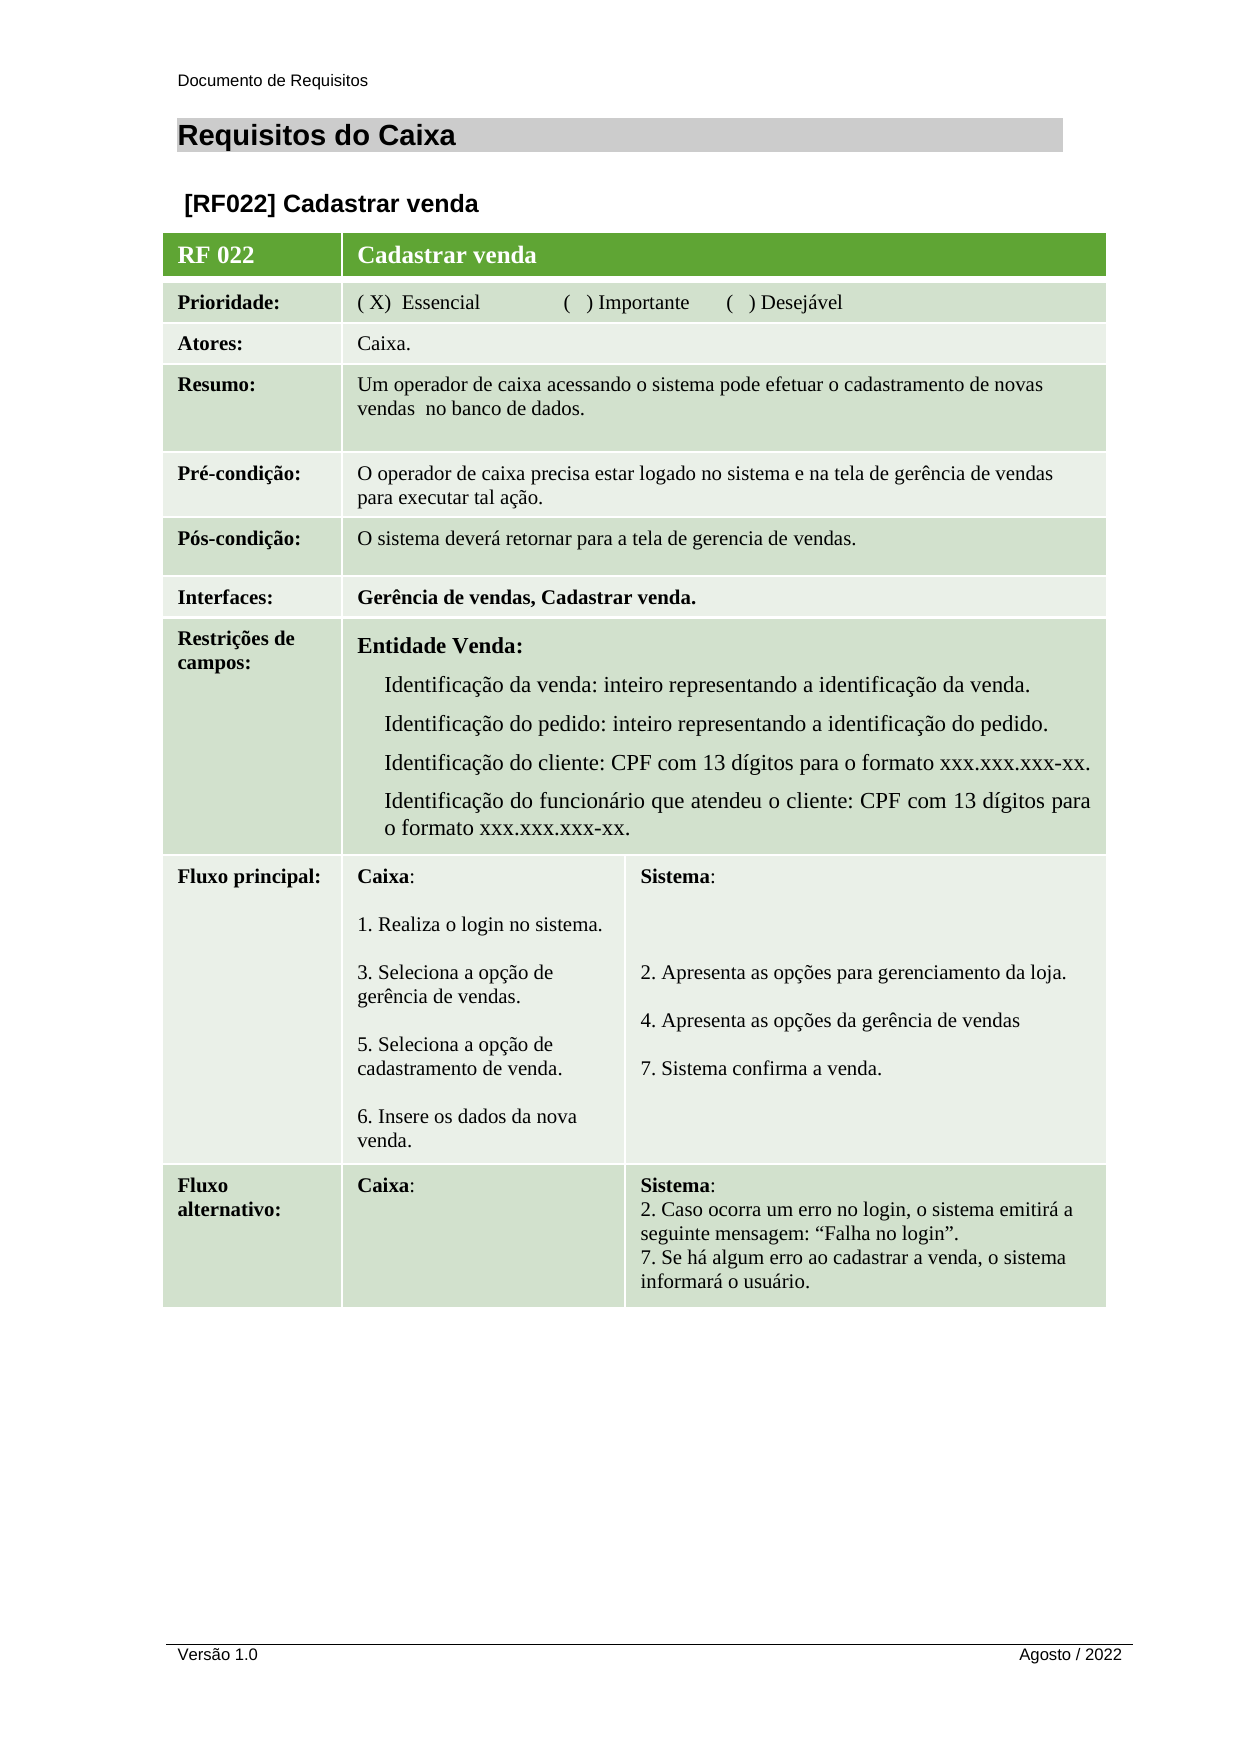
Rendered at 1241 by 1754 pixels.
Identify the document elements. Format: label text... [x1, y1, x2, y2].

table_cell Pós-condição: [163, 518, 341, 575]
table_cell Um operador de caixa acessando o sistema pode efetuar o cadastramento de novas vendas no banco de dados. [343, 365, 1106, 451]
table_cell O sistema deverá retornar para a tela de gerencia de vendas. [343, 518, 1106, 575]
table_cell Sistema: 2. Apresenta as opções para gerenciamento da loja. 4. Apresenta as opções da gerência de vendas 7. Sistema confirma a venda. [626, 856, 1106, 1163]
subtitle Requisitos do Caixa [177, 118, 1063, 152]
table_cell Pré-condição: [163, 453, 341, 516]
table_cell Fluxo alternativo: [163, 1165, 341, 1307]
table_cell Caixa: [343, 1165, 624, 1307]
table_cell Sistema: 2. Caso ocorra um erro no login, o sistema emitirá a seguinte mensagem: “Falha no login”. 7. Se há algum erro ao cadastrar a venda, o sistema informará o usuário. [626, 1165, 1106, 1307]
table_cell Caixa: 1. Realiza o login no sistema. 3. Seleciona a opção de gerência de vendas. 5. Seleciona a opção de cadastramento de venda. 6. Insere os dados da nova venda. [343, 856, 624, 1163]
table_cell Atores: [163, 324, 341, 363]
table_cell Restrições de campos: [163, 619, 341, 854]
table_header Cadastrar venda [343, 233, 1106, 276]
table_header RF 022 [163, 233, 341, 276]
table_cell Interfaces: [163, 577, 341, 616]
table_cell O operador de caixa precisa estar logado no sistema e na tela de gerência de vendas para executar tal ação. [343, 453, 1106, 516]
table_cell Prioridade: [163, 283, 341, 322]
table_cell Gerência de vendas, Cadastrar venda. [343, 577, 1106, 616]
table_cell Fluxo principal: [163, 856, 341, 1163]
table_cell Caixa. [343, 324, 1106, 363]
text [RF022] Cadastrar venda [177, 189, 1063, 218]
table_cell Resumo: [163, 365, 341, 451]
table_cell ( X) Essencial ( ) Importante ( ) Desejável [343, 283, 1106, 322]
table_cell Entidade Venda: Identificação da venda: inteiro representando a identificação da venda. Identificação do pedido: inteiro representando a identificação do pedido. Identificação do cliente: CPF com 13 dígitos para o formato xxx.xxx.xxx-xx. Identificação do funcionário que atendeu o cliente: CPF com 13 dígitos para o formato xxx.xxx.xxx-xx. [343, 619, 1106, 854]
